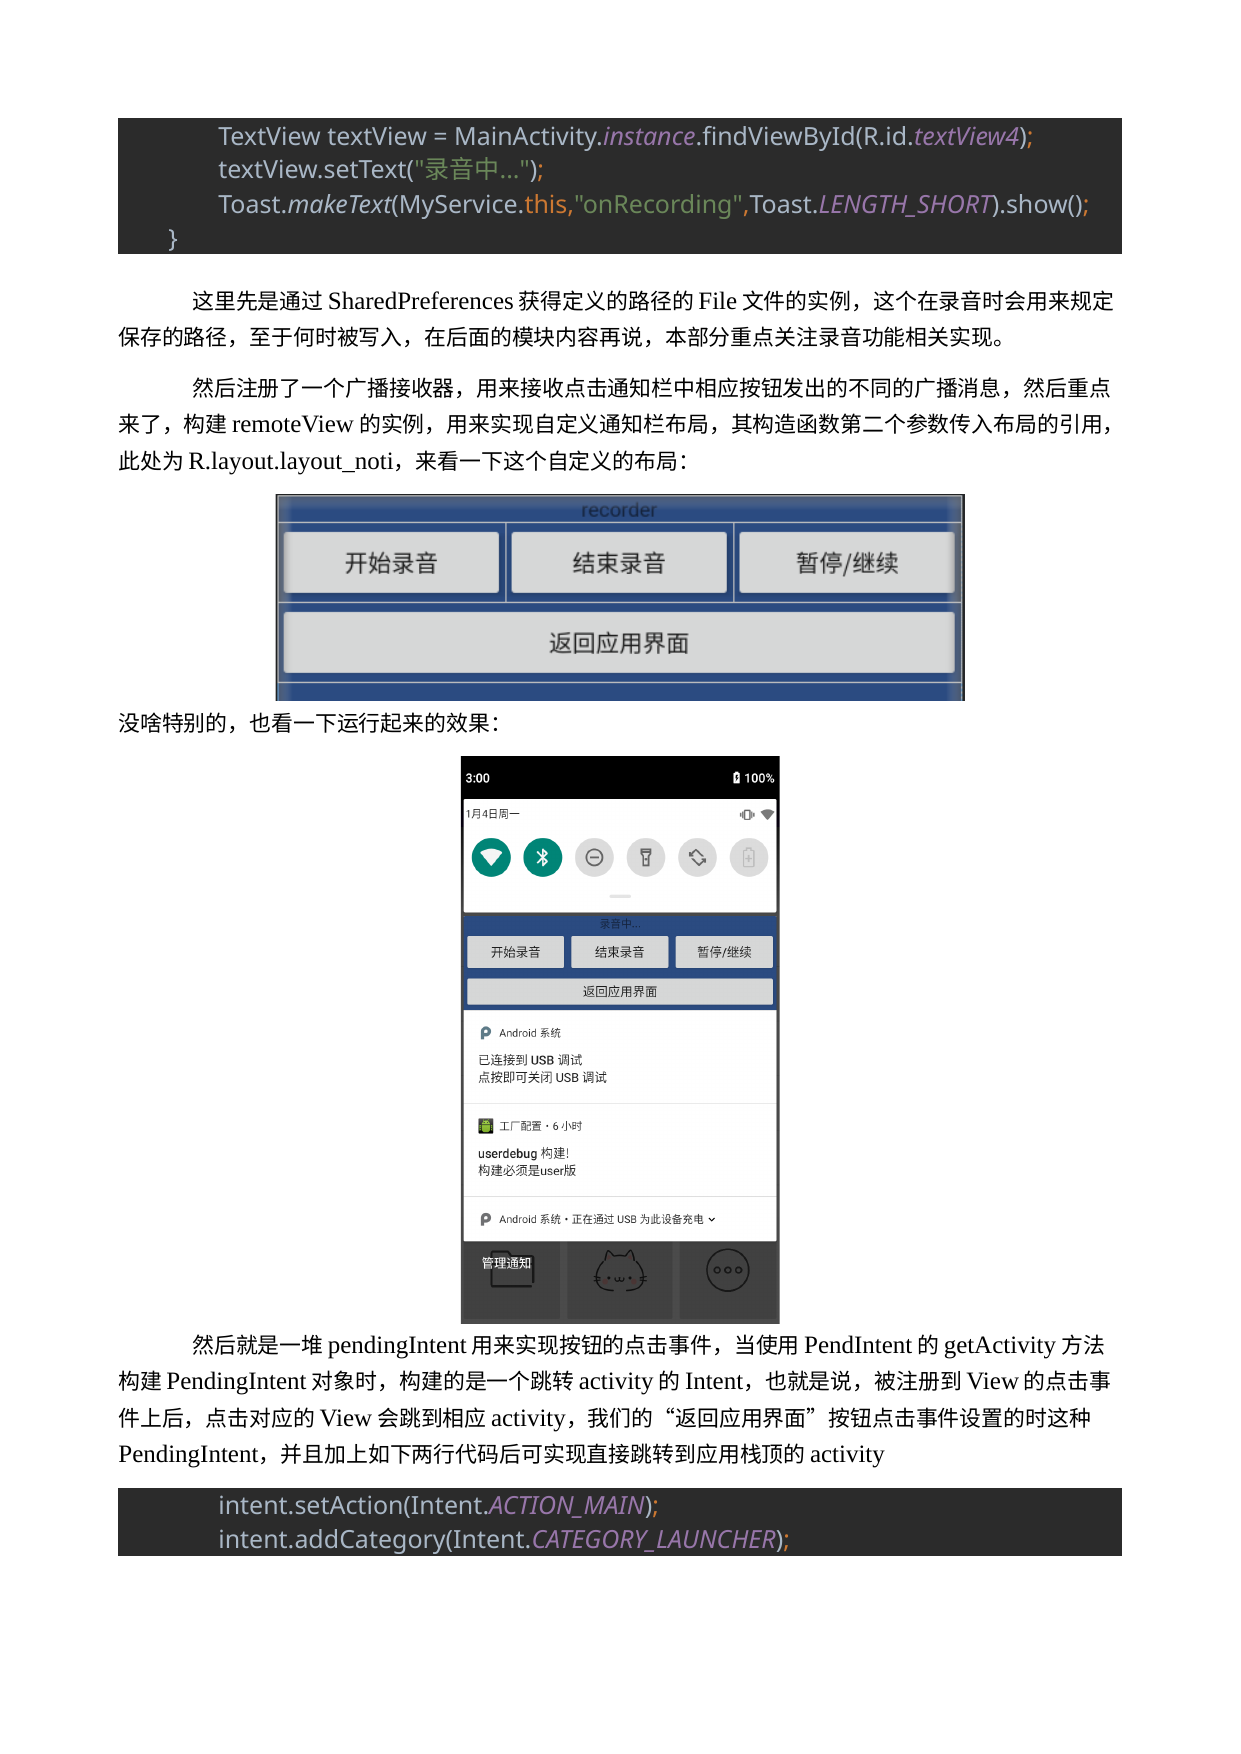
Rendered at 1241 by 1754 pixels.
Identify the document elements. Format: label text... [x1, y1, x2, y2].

text intent.addCategory(Intent.CATEGORY_LAUNCHER); [118, 1522, 1122, 1556]
text Toast.makeText(MyService.this,"onRecording",Toast.LENGTH_SHORT).show(); [118, 186, 1122, 220]
text 这里先是通过SharedPreferences获得定义的路径的File文件的实例，这个在录音时会用来规定保存的路径，至于何时被写入，在后面的模块内容再说，本部分重点关注录音功能相关实现。 [118, 284, 1122, 352]
text 没啥特别的，也看一下运行起来的效果： [118, 495, 1122, 737]
text } [118, 220, 1122, 254]
text 然后注册了一个广播接收器，用来接收点击通知栏中相应按钮发出的不同的广播消息，然后重点来了，构建remoteView的实例，用来实现自定义通知栏布局，其构造函数第二个参数传入布局的引用，此处为R.layout.layout_noti，来看一下这个自定义的布局： [118, 371, 1122, 476]
text intent.setAction(Intent.ACTION_MAIN); [118, 1488, 1122, 1522]
picture [460, 756, 780, 1324]
picture [275, 494, 965, 701]
text TextView textView = MainActivity.instance.findViewById(R.id.textView4); [118, 118, 1122, 152]
text textView.setText("录音中..."); [118, 152, 1122, 186]
text 然后就是一堆pendingIntent用来实现按钮的点击事件，当使用PendIntent的getActivity方法构建PendingIntent对象时，构建的是一个跳转activity的Intent，也就是说，被注册到View的点击事件上后，点击对应的View会跳到相应activity，我们的“返回应用界面”按钮点击事件设置的时这种PendingIntent，并且加上如下两行代码后可实现直接跳转到应用栈顶的activity [118, 757, 1122, 1469]
